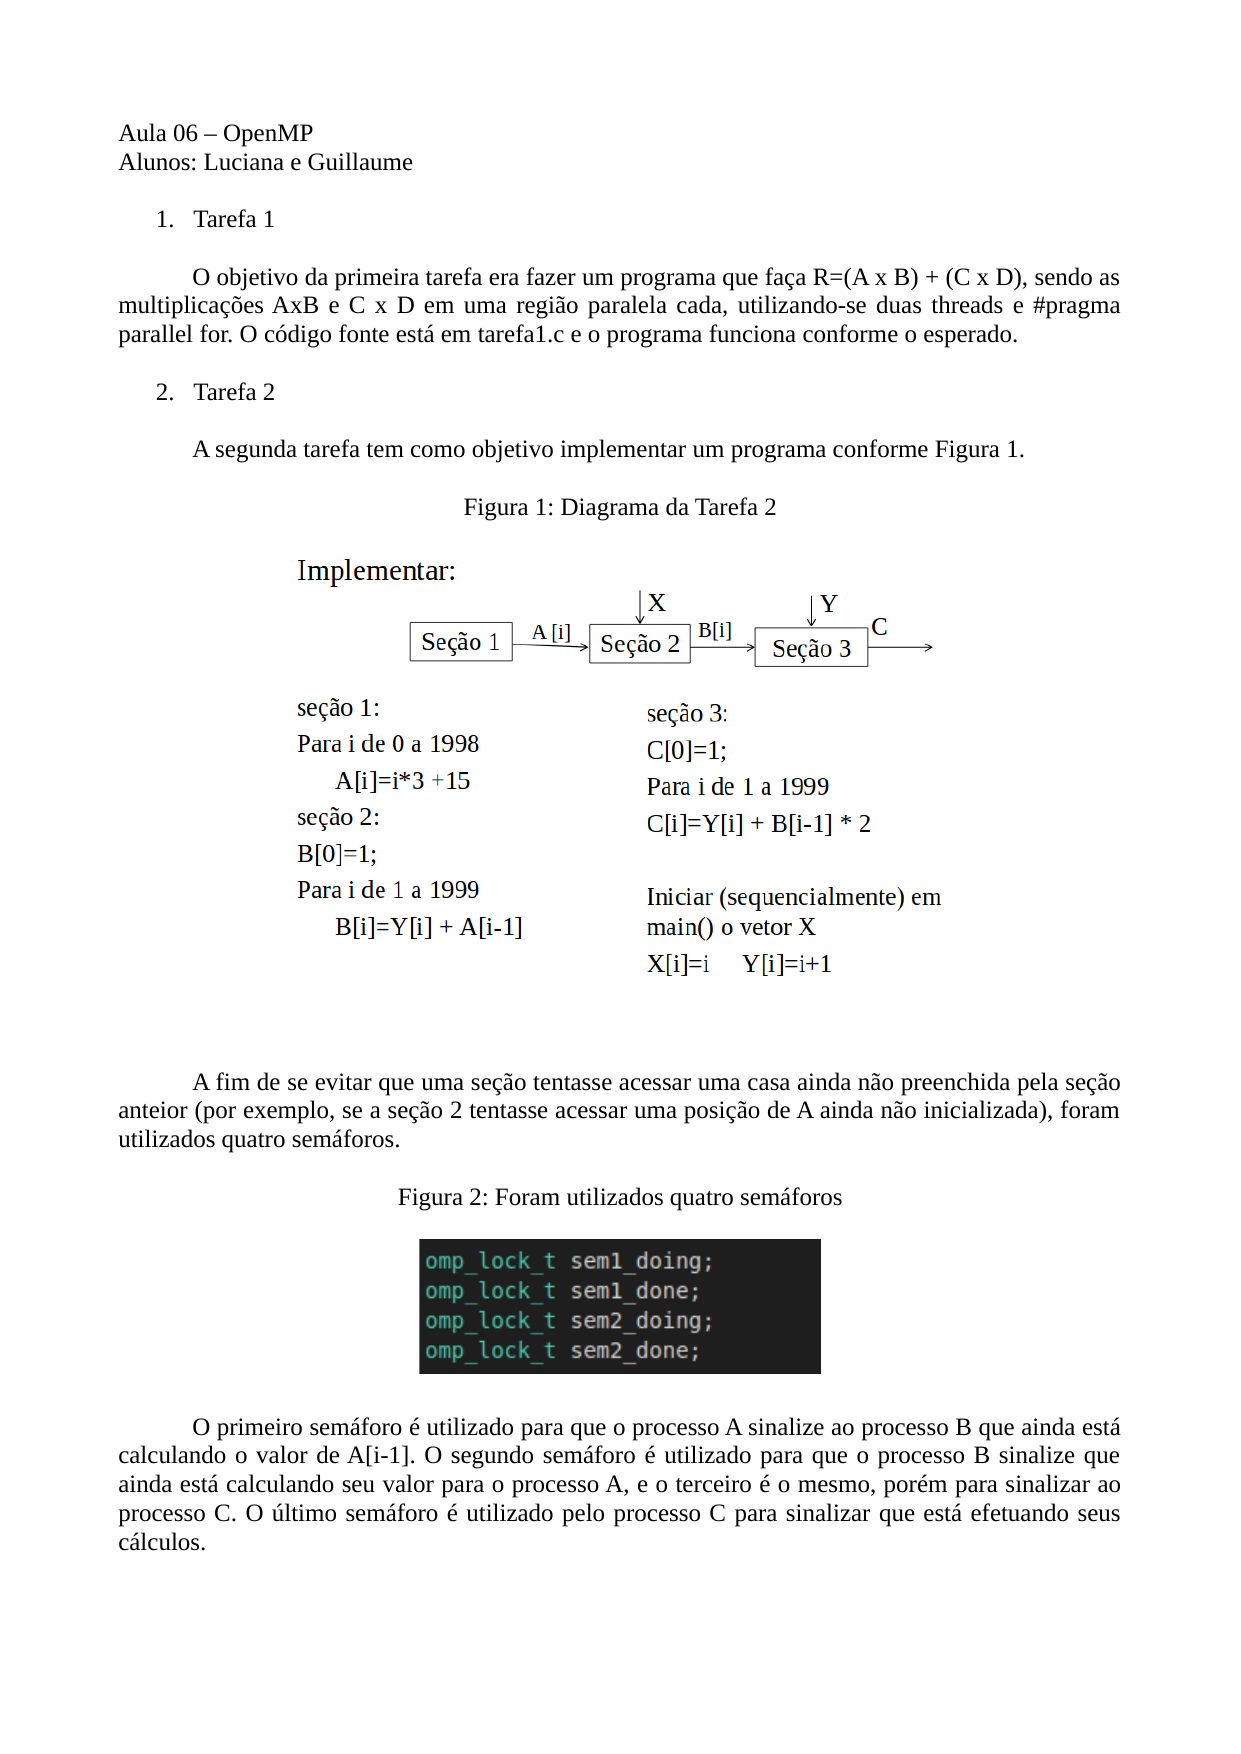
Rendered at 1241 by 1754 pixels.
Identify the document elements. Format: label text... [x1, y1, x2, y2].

text Figura 2: Foram utilizados quatro semáforos [118, 1182, 1122, 1211]
text A fim de se evitar que uma seção tentasse acessar uma casa ainda não preenchida pela seção anteior (por exemplo, se a seção 2 tentasse acessar uma posição de A ainda não inicializada), foram utilizados quatro semáforos. [118, 1067, 1122, 1153]
text O primeiro semáforo é utilizado para que o processo A sinalize ao processo B que ainda está calculando o valor de A[i-1]. O segundo semáforo é utilizado para que o processo B sinalize que ainda está calculando seu valor para o processo A, e o terceiro é o mesmo, porém para sinalizar ao processo C. O último semáforo é utilizado pelo processo C para sinalizar que está efetuando seus cálculos. [118, 1412, 1122, 1556]
text A segunda tarefa tem como objetivo implementar um programa conforme Figura 1. [118, 434, 1122, 463]
list Tarefa 1 [156, 204, 1122, 233]
text Alunos: Luciana e Guillaume [118, 147, 1122, 176]
text Aula 06 – OpenMP [118, 118, 1122, 147]
text Figura 1: Diagrama da Tarefa 2 [118, 492, 1122, 521]
picture [283, 549, 957, 990]
picture [419, 1239, 821, 1374]
text O objetivo da primeira tarefa era fazer um programa que faça R=(A x B) + (C x D), sendo as multiplicações AxB e C x D em uma região paralela cada, utilizando-se duas threads e #pragma parallel for. O código fonte está em tarefa1.c e o programa funciona conforme o esperado. [118, 262, 1122, 348]
list Tarefa 2 [156, 377, 1122, 406]
